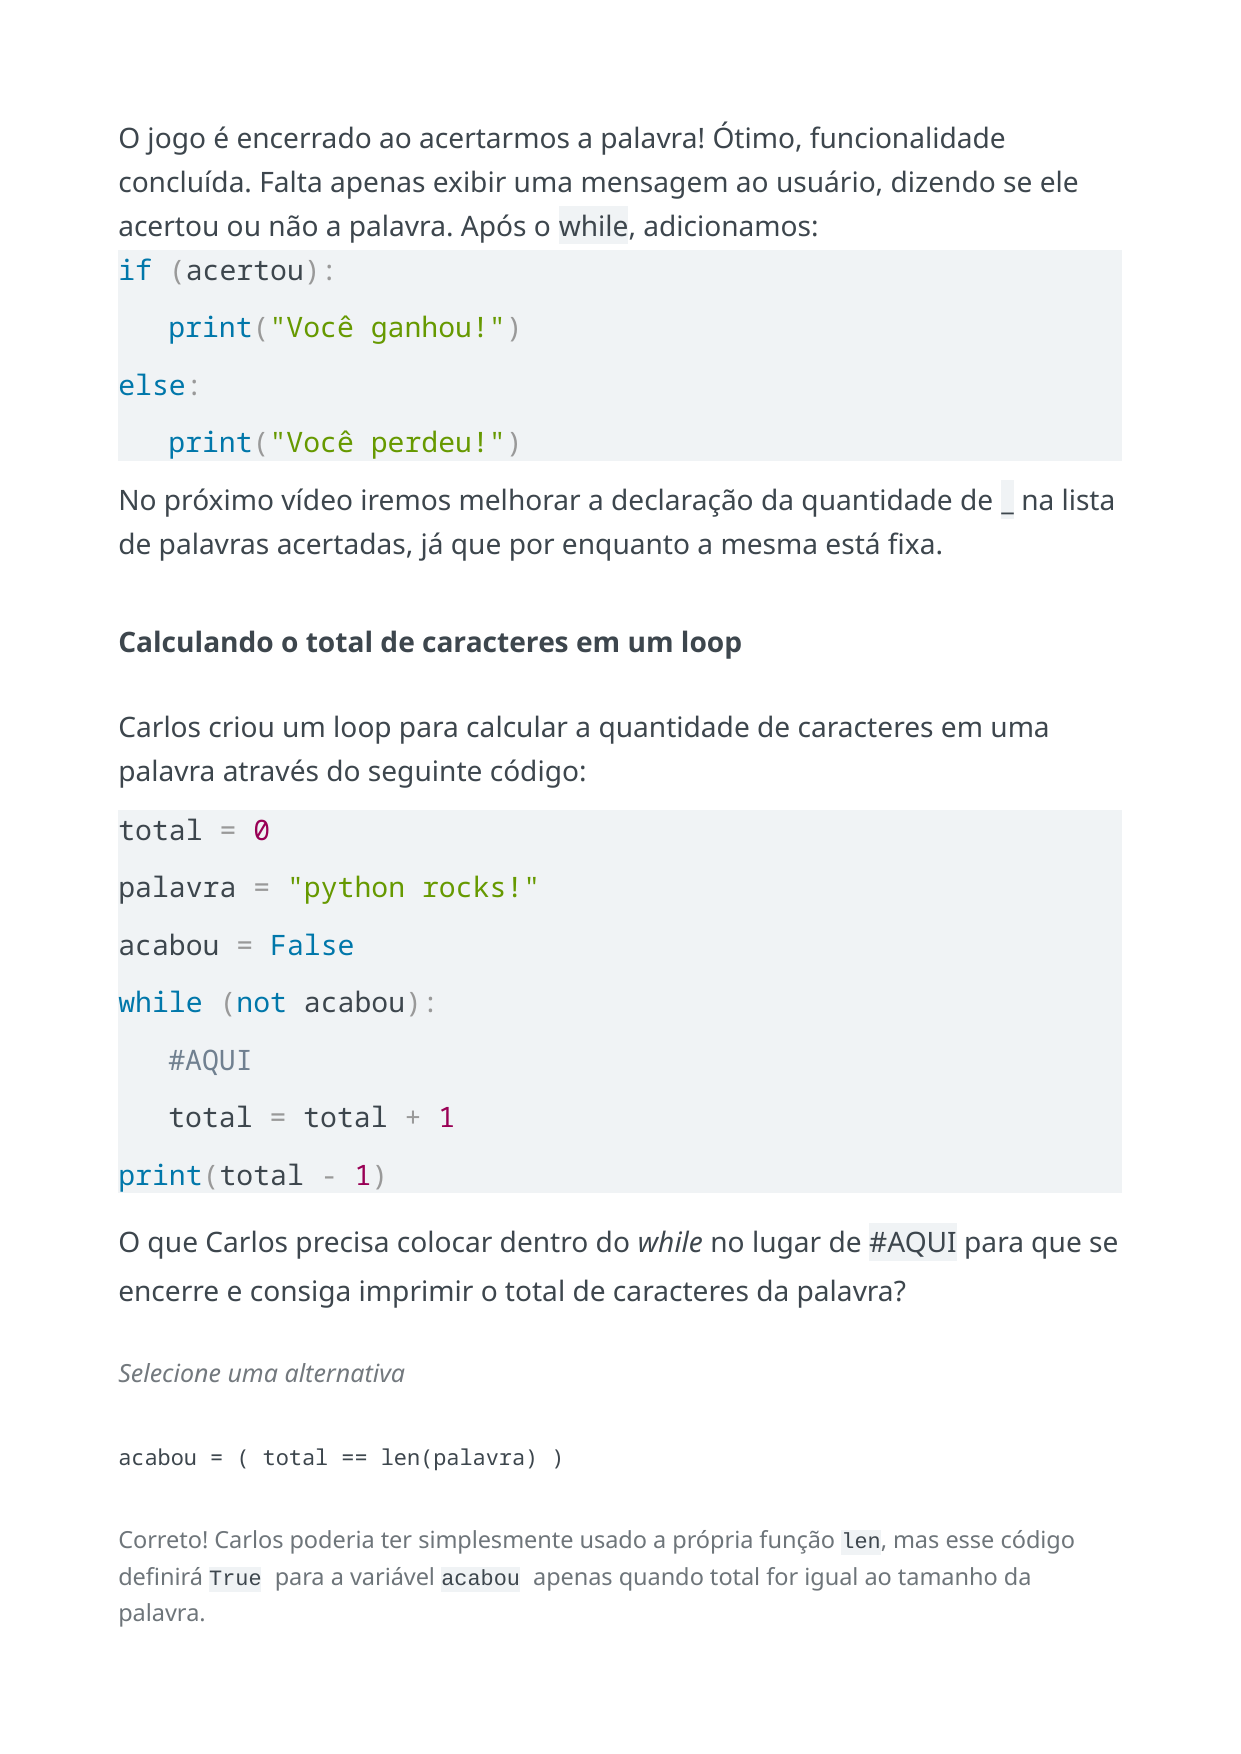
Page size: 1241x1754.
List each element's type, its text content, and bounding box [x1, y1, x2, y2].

text palavra = "python rocks!" [118, 867, 1122, 906]
text total = total + 1 [118, 1097, 1122, 1136]
text print("Você ganhou!") [118, 308, 1122, 346]
text Carlos criou um loop para calcular a quantidade de caracteres em uma palavra através do seguinte código: [118, 667, 1122, 789]
text print(total - 1) [118, 1155, 1122, 1193]
subtitle Calculando o total de caracteres em um loop [118, 622, 1122, 661]
text Selecione uma alternativa [118, 1356, 1122, 1390]
text acabou = ( total == len(palavra) ) [118, 1442, 1122, 1472]
text else: [118, 365, 1122, 404]
text while (not acabou): [118, 982, 1122, 1021]
text #AQUI [118, 1040, 1122, 1078]
text if (acertou): [118, 250, 1122, 289]
text O jogo é encerrado ao acertarmos a palavra! Ótimo, funcionalidade concluída. Falta apenas exibir uma mensagem ao usuário, dizendo se ele acertou ou não a palavra. Após o while, adicionamos: [118, 118, 1122, 244]
text print("Você perdeu!") [118, 423, 1122, 461]
text acabou = False [118, 925, 1122, 963]
text No próximo vídeo iremos melhorar a declaração da quantidade de _ na lista de palavras acertadas, já que por enquanto a mesma está fixa. [118, 480, 1122, 563]
text O que Carlos precisa colocar dentro do while no lugar de #AQUI para que se encerre e consiga imprimir o total de caracteres da palavra? [118, 1212, 1122, 1309]
text total = 0 [118, 810, 1122, 848]
text Correto! Carlos poderia ter simplesmente usado a própria função len, mas esse código definirá True para a variável acabou apenas quando total for igual ao tamanho da palavra. [118, 1523, 1122, 1629]
